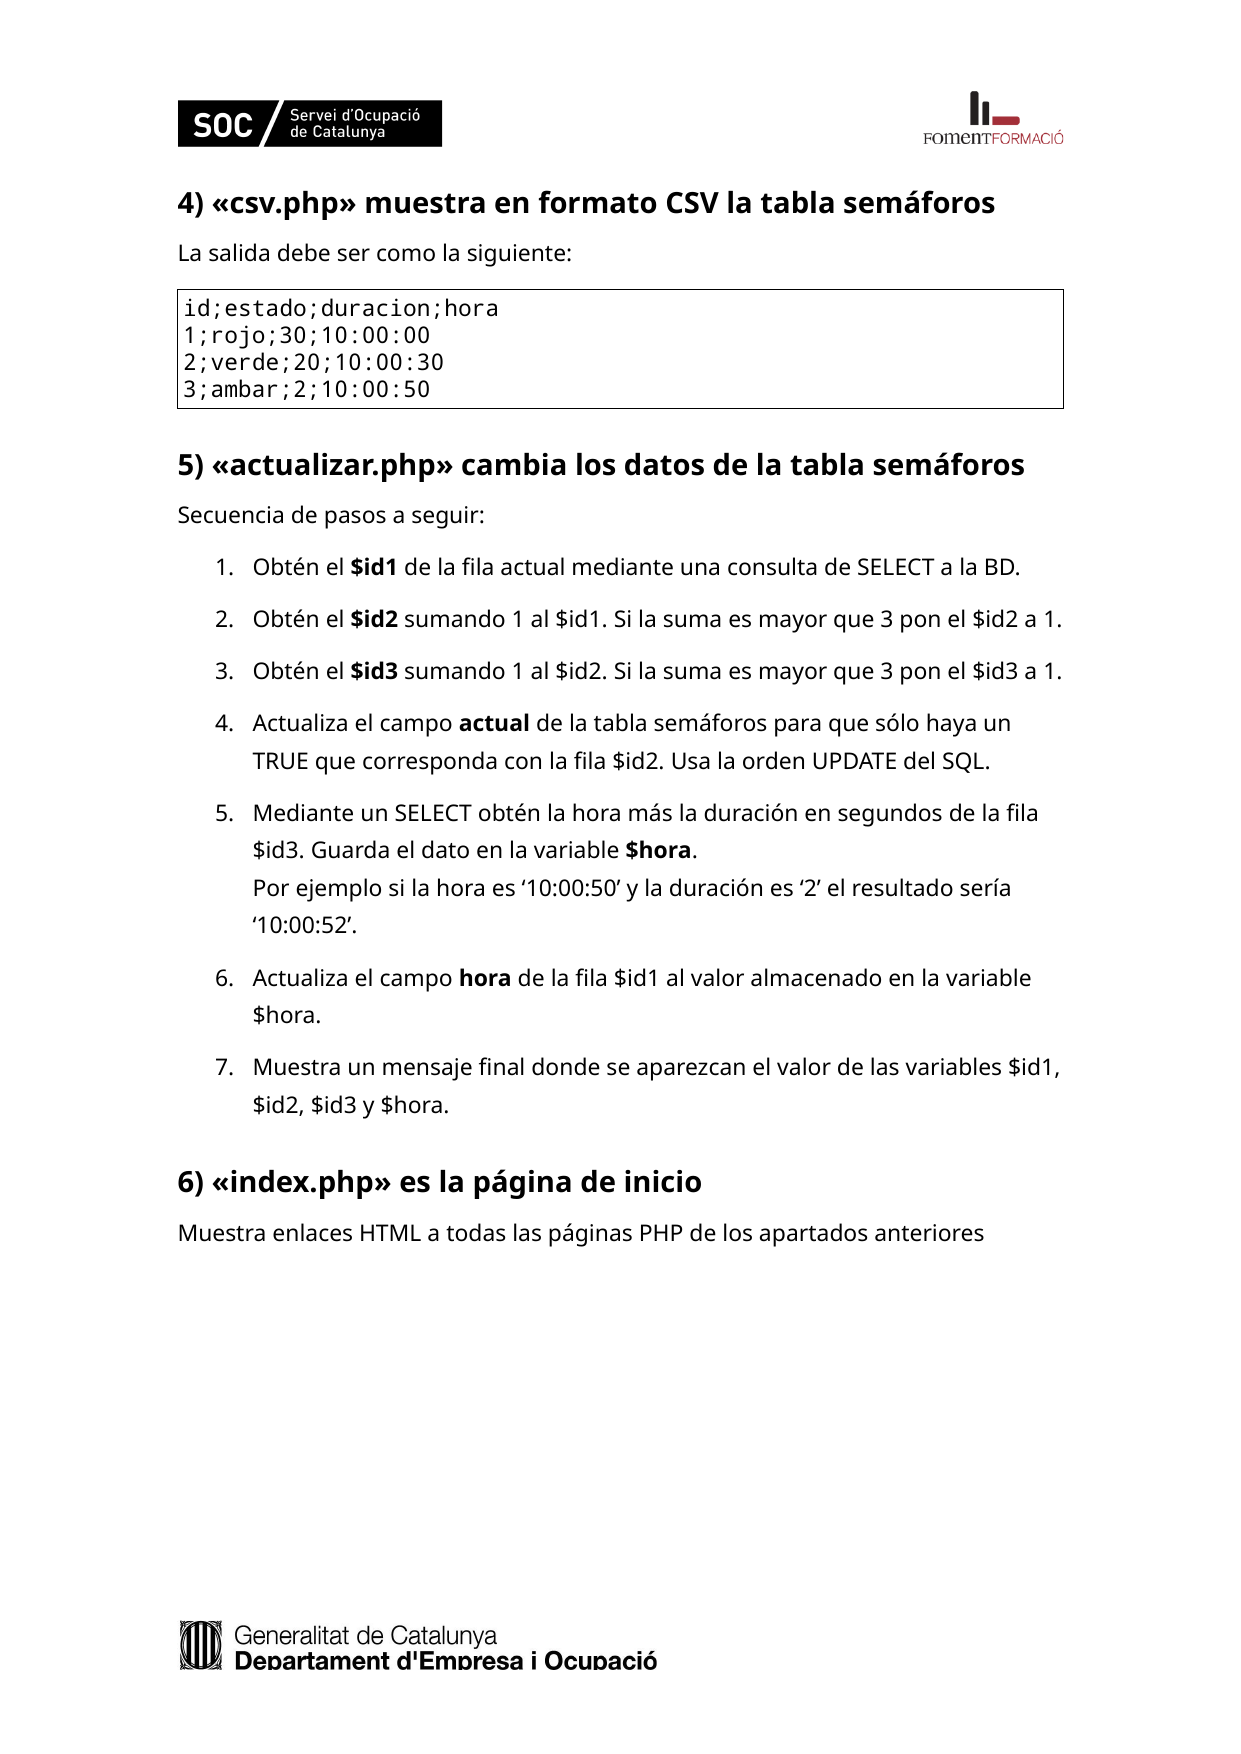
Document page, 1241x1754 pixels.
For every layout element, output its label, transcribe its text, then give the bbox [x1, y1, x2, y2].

list Actualiza el campo hora de la fila $id1 al valor almacenado en la variable $hora. [215, 962, 1063, 1030]
subtitle 4) «csv.php» muestra en formato CSV la tabla semáforos [177, 182, 1063, 222]
list Obtén el $id3 sumando 1 al $id2. Si la suma es mayor que 3 pon el $id3 a 1. [215, 655, 1063, 687]
list Muestra un mensaje final donde se aparezcan el valor de las variables $id1, $id2, $id3 y $hora. [215, 1051, 1063, 1120]
subtitle 6) «index.php» es la página de inicio [177, 1162, 1063, 1201]
picture [177, 100, 443, 147]
picture [177, 1620, 657, 1670]
list Actualiza el campo actual de la tabla semáforos para que sólo haya un TRUE que corresponda con la fila $id2. Usa la orden UPDATE del SQL. [215, 707, 1063, 776]
list Mediante un SELECT obtén la hora más la duración en segundos de la fila $id3. Guarda el dato en la variable $hora. Por ejemplo si la hora es ‘10:00:50’ y la duración es ‘2’ el resultado sería ‘10:00:52’. [215, 797, 1063, 941]
picture [923, 87, 1064, 147]
list Obtén el $id2 sumando 1 al $id1. Si la suma es mayor que 3 pon el $id2 a 1. [215, 603, 1063, 634]
table_header id;estado;duracion;hora 1;rojo;30;10:00:00 2;verde;20;10:00:30 3;ambar;2;10:00:50 [178, 290, 1063, 408]
text La salida debe ser como la siguiente: [177, 237, 1063, 268]
text Muestra enlaces HTML a todas las páginas PHP de los apartados anteriores [177, 1217, 1063, 1248]
text Secuencia de pasos a seguir: [177, 499, 1063, 530]
subtitle 5) «actualizar.php» cambia los datos de la tabla semáforos [177, 444, 1063, 483]
list Obtén el $id1 de la fila actual mediante una consulta de SELECT a la BD. [215, 551, 1063, 582]
